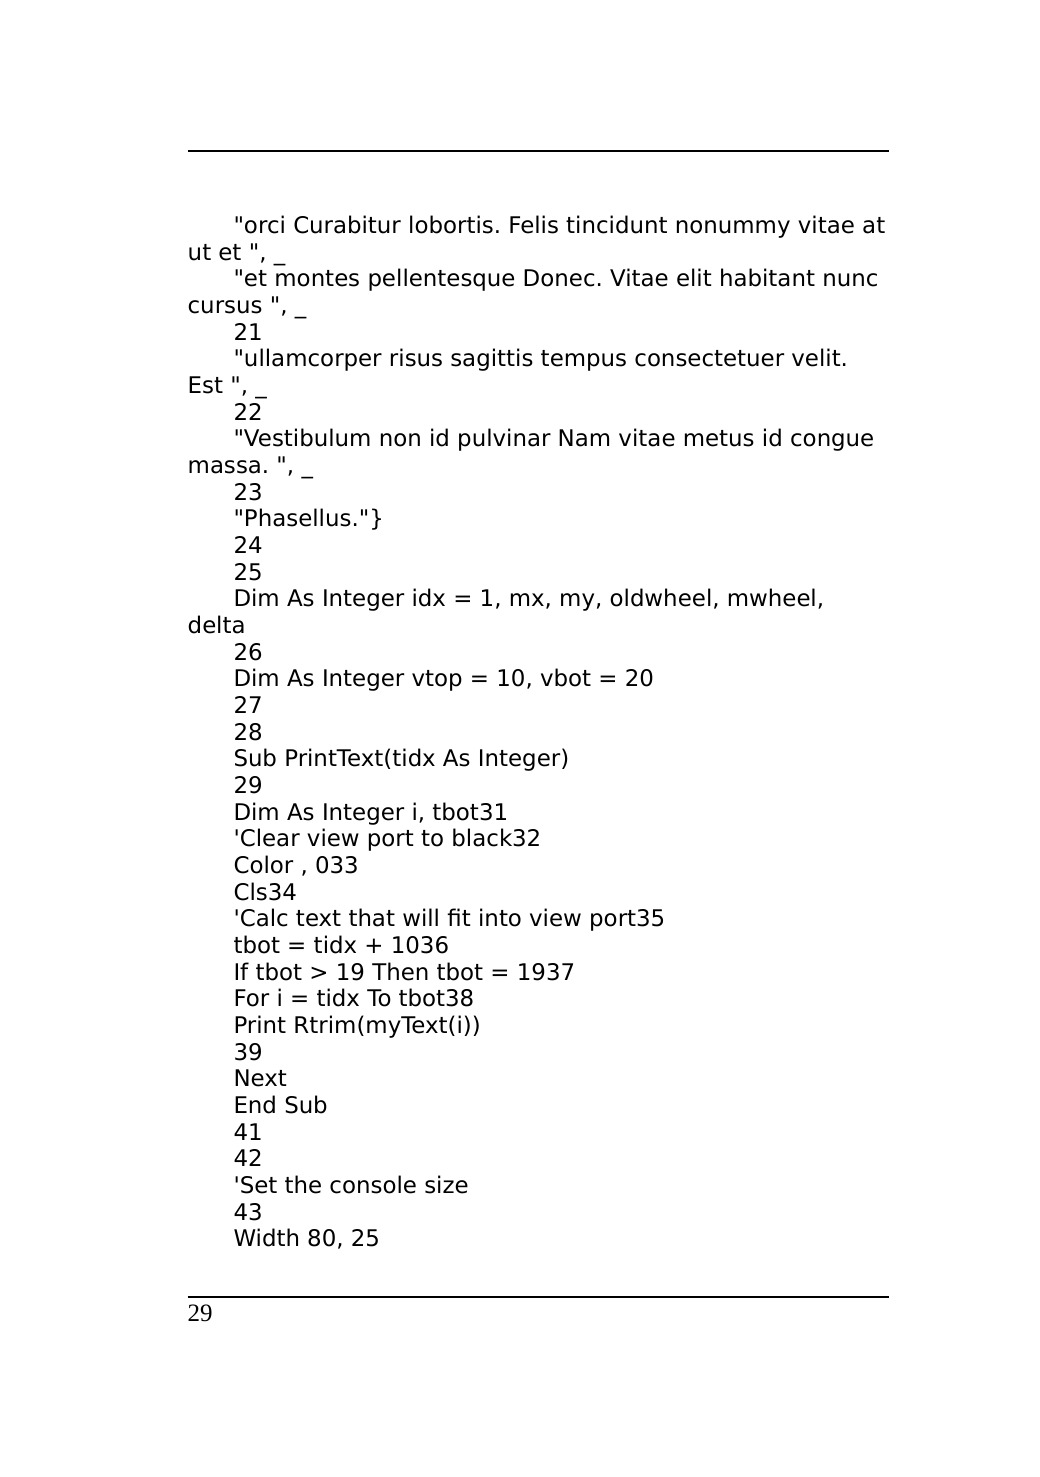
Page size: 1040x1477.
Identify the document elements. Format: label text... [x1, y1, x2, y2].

text 'Set the console size [187, 1172, 889, 1199]
text Dim As Integer vtop = 10, vbot = 20 [187, 665, 889, 692]
text Next [187, 1065, 889, 1092]
text "et montes pellentesque Donec. Vitae elit habitant nunc cursus ", _ [187, 265, 889, 319]
text Color , 033 [187, 852, 889, 879]
text 21 [187, 319, 889, 345]
text 39 [187, 1039, 889, 1065]
text Cls34 [187, 879, 889, 905]
text End Sub [187, 1092, 889, 1119]
text 41 [187, 1119, 889, 1145]
text 23 [187, 479, 889, 505]
text 25 [187, 559, 889, 585]
text 28 [187, 719, 889, 745]
text 24 [187, 532, 889, 559]
text Width 80, 25 [187, 1225, 889, 1252]
text 26 [187, 639, 889, 665]
text 'Calc text that will fit into view port35 [187, 905, 889, 932]
text "Phasellus."} [187, 505, 889, 532]
text 42 [187, 1145, 889, 1172]
text 22 [187, 399, 889, 425]
text Dim As Integer idx = 1, mx, my, oldwheel, mwheel, delta [187, 585, 889, 639]
text tbot = tidx + 1036 [187, 932, 889, 959]
text "Vestibulum non id pulvinar Nam vitae metus id congue massa. ", _ [187, 425, 889, 479]
text "orci Curabitur lobortis. Felis tincidunt nonummy vitae at ut et ", _ [187, 212, 889, 265]
text For i = tidx To tbot38 [187, 985, 889, 1012]
text 29 [187, 772, 889, 799]
text Print Rtrim(myText(i)) [187, 1012, 889, 1039]
text If tbot > 19 Then tbot = 1937 [187, 959, 889, 985]
text 'Clear view port to black32 [187, 825, 889, 852]
text 43 [187, 1199, 889, 1225]
text "ullamcorper risus sagittis tempus consectetuer velit. Est ", _ [187, 345, 889, 399]
text Dim As Integer i, tbot31 [187, 799, 889, 825]
text Sub PrintText(tidx As Integer) [187, 745, 889, 772]
text 27 [187, 692, 889, 719]
